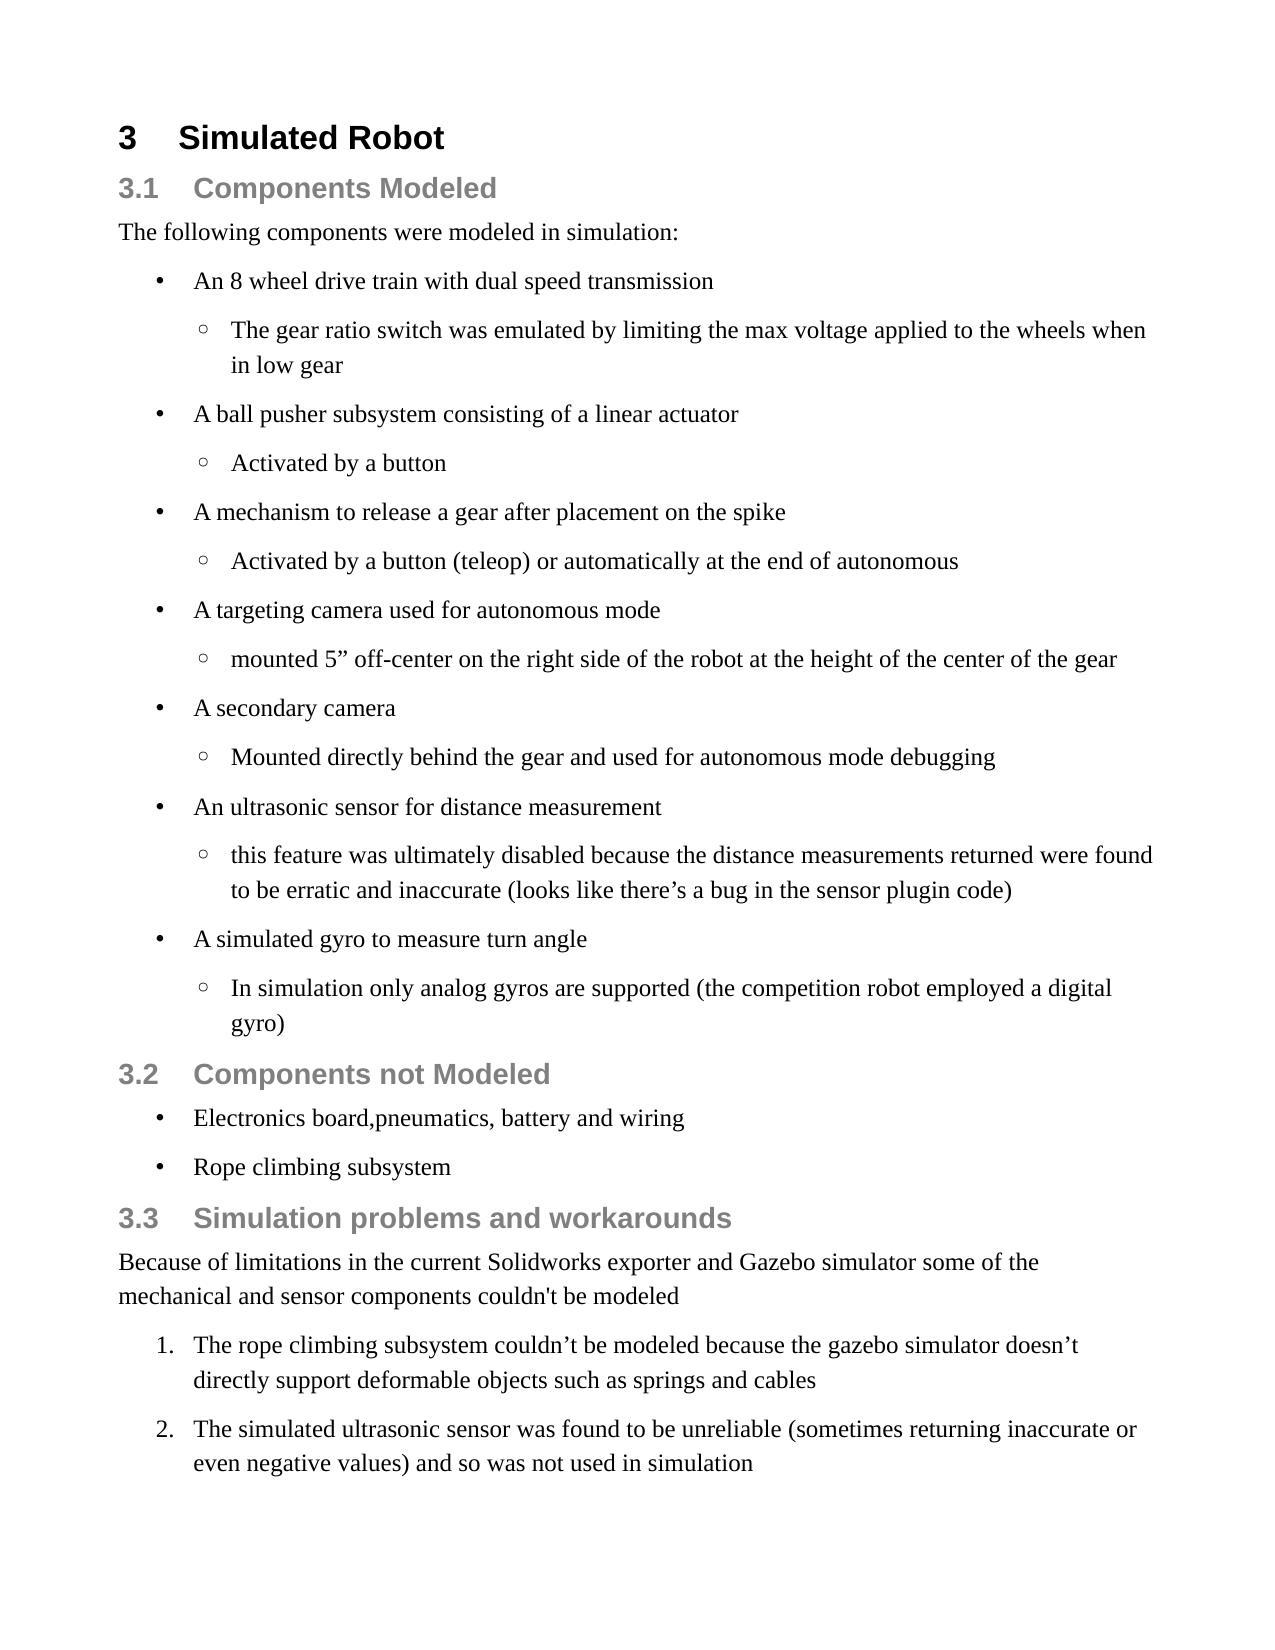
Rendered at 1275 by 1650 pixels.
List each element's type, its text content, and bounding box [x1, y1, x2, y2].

list A simulated gyro to measure turn angle [156, 924, 1157, 953]
list An 8 wheel drive train with dual speed transmission [156, 266, 1157, 295]
list An ultrasonic sensor for distance measurement [156, 792, 1157, 820]
list Activated by a button [193, 448, 1157, 477]
subtitle Components Modeled [118, 171, 1157, 205]
list In simulation only analog gyros are supported (the competition robot employed a digital gyro) [193, 973, 1157, 1036]
list mounted 5” off-center on the right side of the robot at the height of the center of the gear [193, 644, 1157, 673]
text Because of limitations in the current Solidworks exporter and Gazebo simulator some of the mechanical and sensor components couldn't be modeled [118, 1247, 1157, 1310]
list Rope climbing subsystem [156, 1152, 1157, 1181]
list The gear ratio switch was emulated by limiting the max voltage applied to the wheels when in low gear [193, 316, 1157, 379]
list A secondary camera [156, 693, 1157, 722]
text The following components were modeled in simulation: [118, 217, 1157, 246]
list Mounted directly behind the gear and used for autonomous mode debugging [193, 742, 1157, 771]
list this feature was ultimately disabled because the distance measurements returned were found to be erratic and inaccurate (looks like there’s a bug in the sensor plugin code) [193, 841, 1157, 904]
subtitle Components not Modeled [118, 1057, 1157, 1090]
list The simulated ultrasonic sensor was found to be unreliable (sometimes returning inaccurate or even negative values) and so was not used in simulation [156, 1414, 1157, 1477]
list A mechanism to release a gear after placement on the spike [156, 497, 1157, 526]
subtitle Simulated Robot [118, 118, 1157, 157]
list The rope climbing subsystem couldn’t be modeled because the gazebo simulator doesn’t directly support deformable objects such as springs and cables [156, 1331, 1157, 1394]
list A targeting camera used for autonomous mode [156, 595, 1157, 624]
list A ball pusher subsystem consisting of a linear actuator [156, 399, 1157, 428]
list Activated by a button (teleop) or automatically at the end of autonomous [193, 546, 1157, 575]
subtitle Simulation problems and workarounds [118, 1201, 1157, 1234]
list Electronics board,pneumatics, battery and wiring [156, 1103, 1157, 1132]
